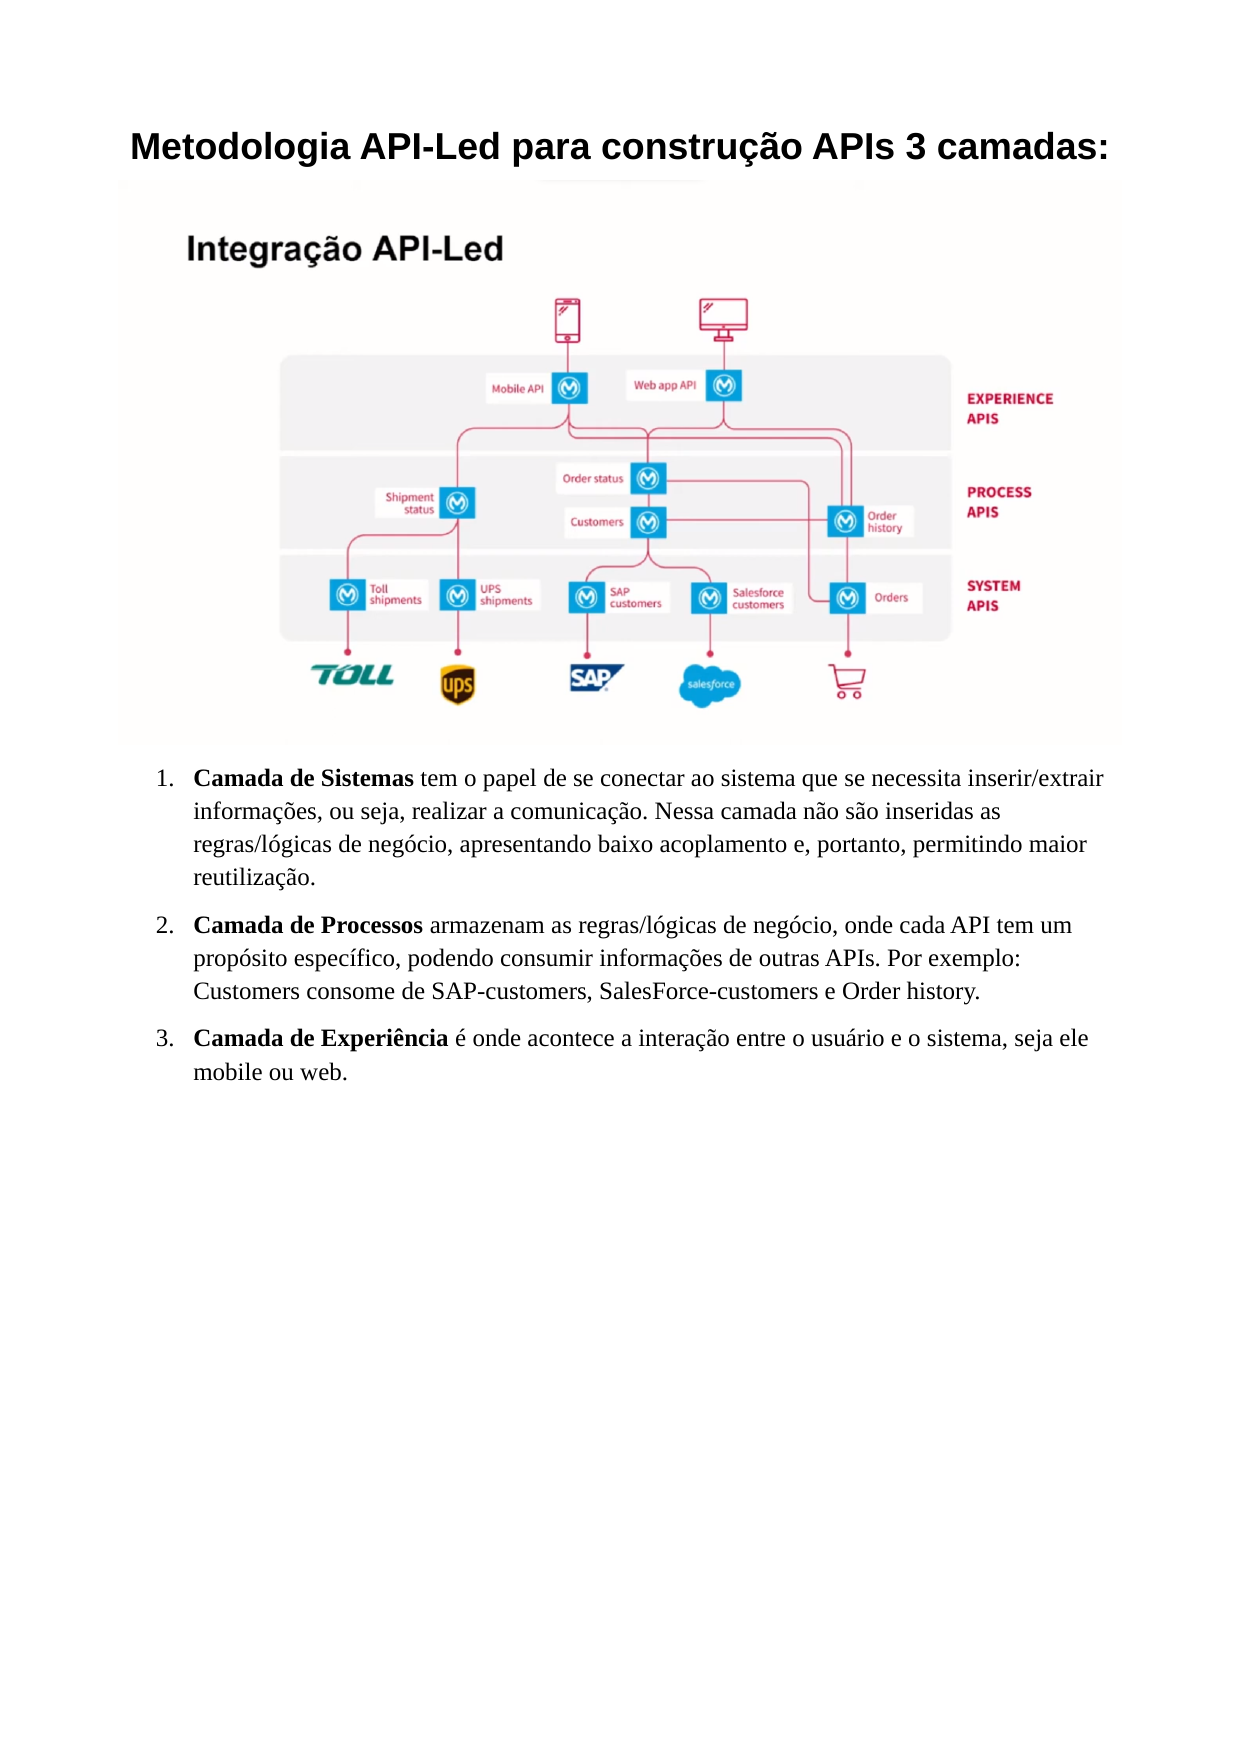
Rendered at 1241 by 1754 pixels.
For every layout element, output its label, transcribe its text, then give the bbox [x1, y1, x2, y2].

list Camada de Experiência é onde acontece a interação entre o usuário e o sistema, seja ele mobile ou web. [156, 1023, 1122, 1085]
subtitle Metodologia API-Led para construção APIs 3 camadas: [118, 124, 1122, 167]
list Camada de Processos armazenam as regras/lógicas de negócio, onde cada API tem um propósito específico, podendo consumir informações de outras APIs. Por exemplo: Customers consome de SAP-customers, SalesForce-customers e Order history. [156, 910, 1122, 1005]
picture [118, 180, 1123, 745]
list Camada de Sistemas tem o papel de se conectar ao sistema que se necessita inserir/extrair informações, ou seja, realizar a comunicação. Nessa camada não são inseridas as regras/lógicas de negócio, apresentando baixo acoplamento e, portanto, permitindo maior reutilização. [156, 763, 1122, 891]
